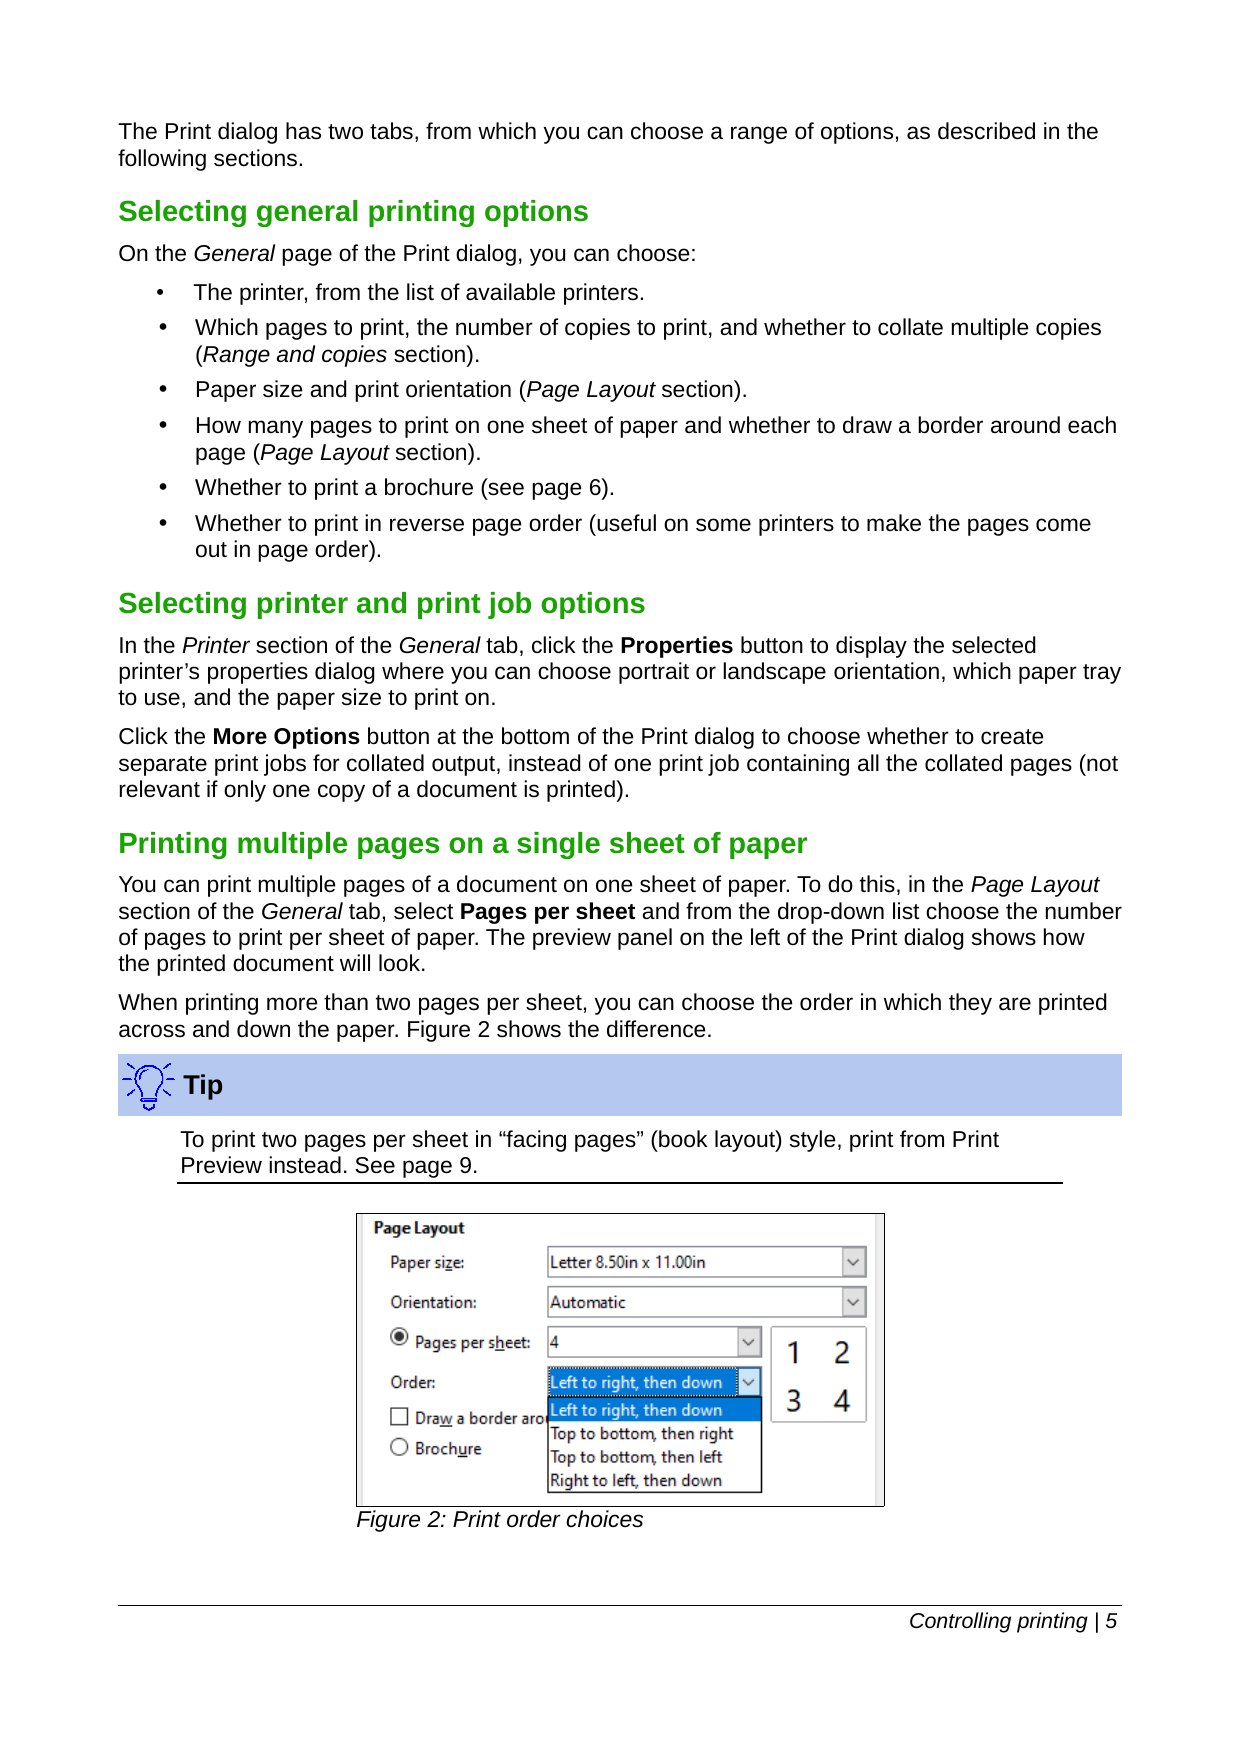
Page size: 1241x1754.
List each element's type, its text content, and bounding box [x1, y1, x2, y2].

text Figure 2: Print order choices [356, 1507, 884, 1533]
subtitle Printing multiple pages on a single sheet of paper [118, 826, 1122, 859]
subtitle Selecting printer and print job options [118, 586, 1122, 620]
list How many pages to print on one sheet of paper and whether to draw a border around each page (Page Layout section). [156, 412, 1122, 465]
text When printing more than two pages per sheet, you can choose the order in which they are printed across and down the paper. Figure 2 shows the difference. [118, 989, 1122, 1042]
text To print two pages per sheet in “facing pages” (book layout) style, print from Print Preview instead. See page 9. [177, 1123, 1063, 1182]
text Click the More Options button at the bottom of the Print dialog to choose whether to create separate print jobs for collated output, instead of one print job containing all the collated pages (not relevant if only one copy of a document is printed). [118, 723, 1122, 802]
list The printer, from the list of available printers. [156, 279, 1122, 305]
picture [357, 1214, 884, 1506]
list Whether to print in reverse page order (useful on some printers to make the pages come out in page order). [156, 509, 1122, 563]
text In the Printer section of the General tab, click the Properties button to display the selected printer’s properties dialog where you can choose portrait or landscape orientation, which paper tray to use, and the paper size to print on. [118, 632, 1122, 711]
picture [119, 1055, 179, 1115]
subtitle Selecting general printing options [118, 194, 1122, 228]
list Whether to print a brochure (see page 6). [156, 474, 1122, 501]
list On the General page of the Print dialog, you can choose: [118, 240, 1122, 266]
list Which pages to print, the number of copies to print, and whether to collate multiple copies (Range and copies section). [156, 314, 1122, 367]
text You can print multiple pages of a document on one sheet of paper. To do this, in the Page Layout section of the General tab, select Pages per sheet and from the drop-down list choose the number of pages to print per sheet of paper. The preview panel on the left of the Print dialog shows how the printed document will look. [118, 871, 1122, 977]
text The Print dialog has two tabs, from which you can choose a range of options, as described in the following sections. [118, 118, 1122, 171]
list Paper size and print orientation (Page Layout section). [156, 376, 1122, 403]
subtitle Tip [118, 1054, 1122, 1116]
